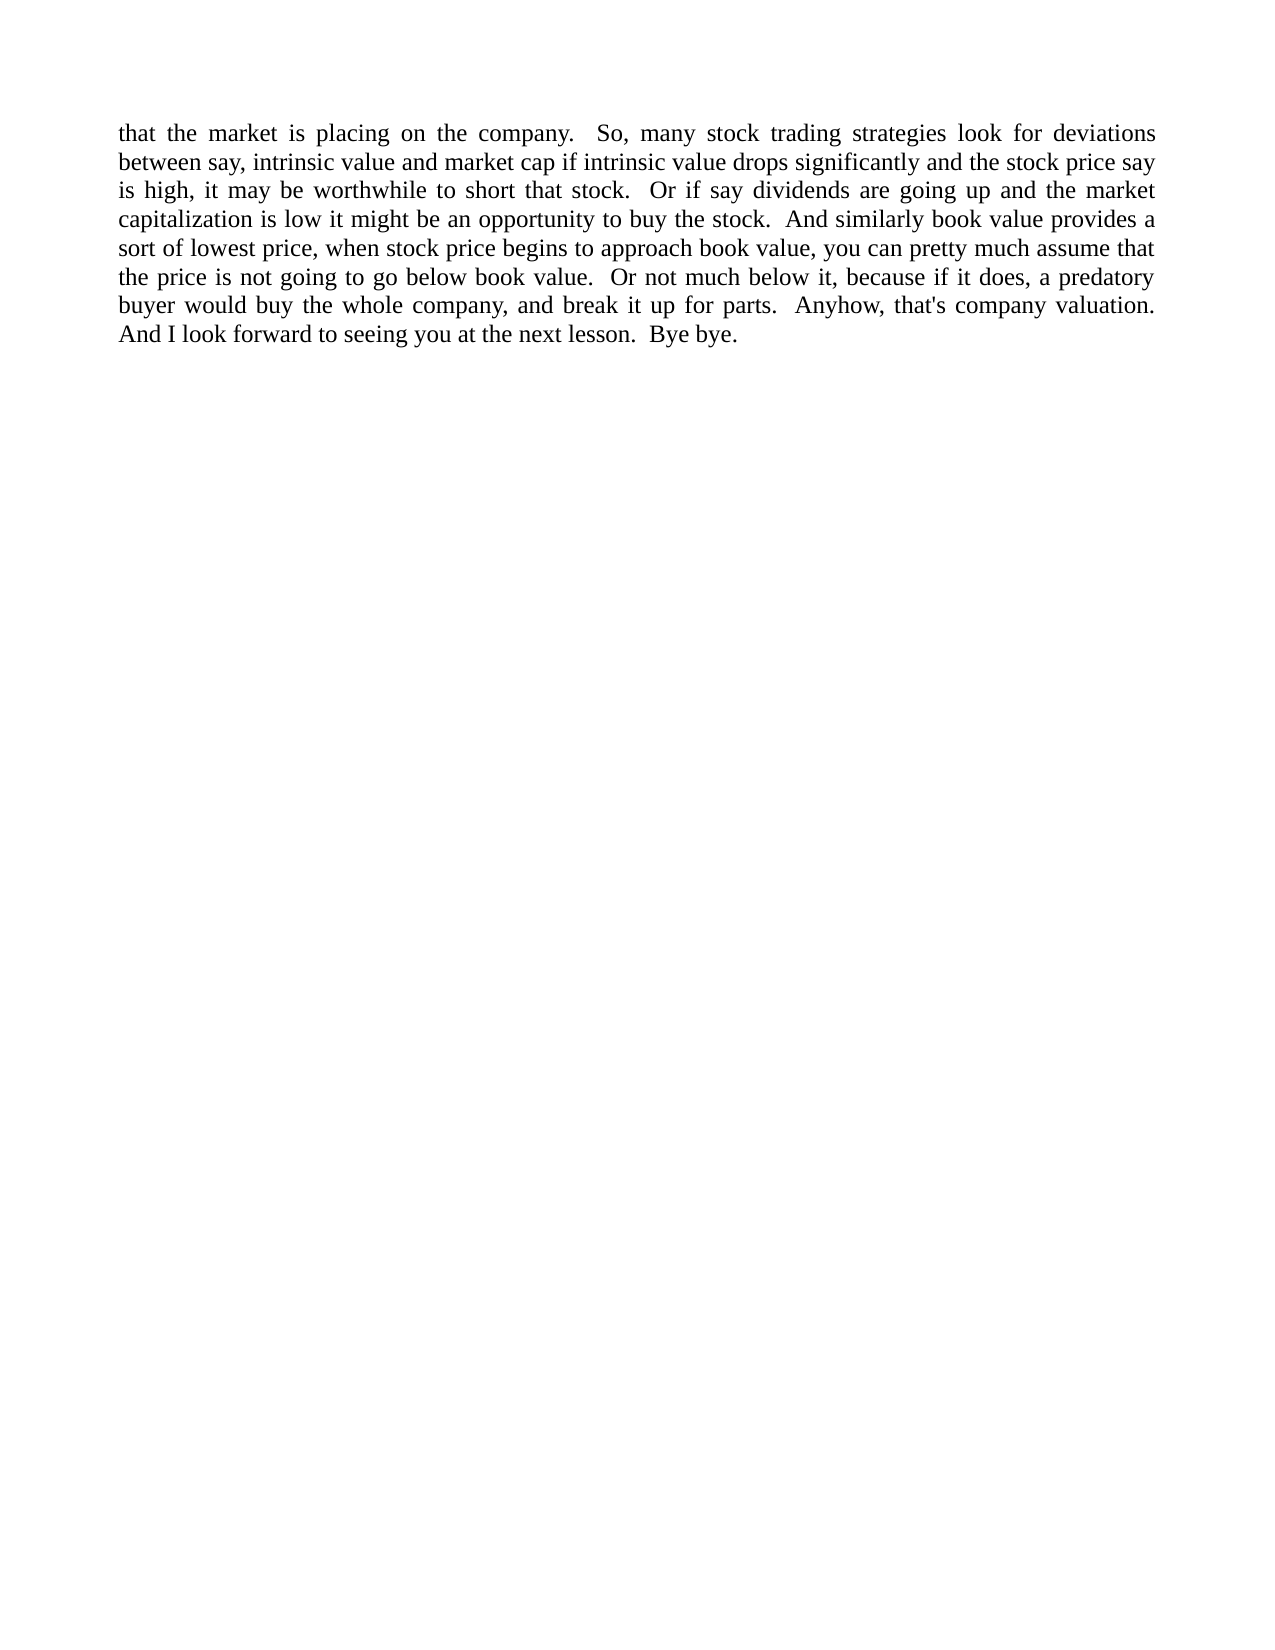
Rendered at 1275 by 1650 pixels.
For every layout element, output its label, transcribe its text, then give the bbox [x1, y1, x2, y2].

text that the market is placing on the company. So, many stock trading strategies look for deviations between say, intrinsic value and market cap if intrinsic value drops significantly and the stock price say is high, it may be worthwhile to short that stock. Or if say dividends are going up and the market capitalization is low it might be an opportunity to buy the stock. And similarly book value provides a sort of lowest price, when stock price begins to approach book value, you can pretty much assume that the price is not going to go below book value. Or not much below it, because if it does, a predatory buyer would buy the whole company, and break it up for parts. Anyhow, that's company valuation. And I look forward to seeing you at the next lesson. Bye bye. [118, 118, 1157, 348]
